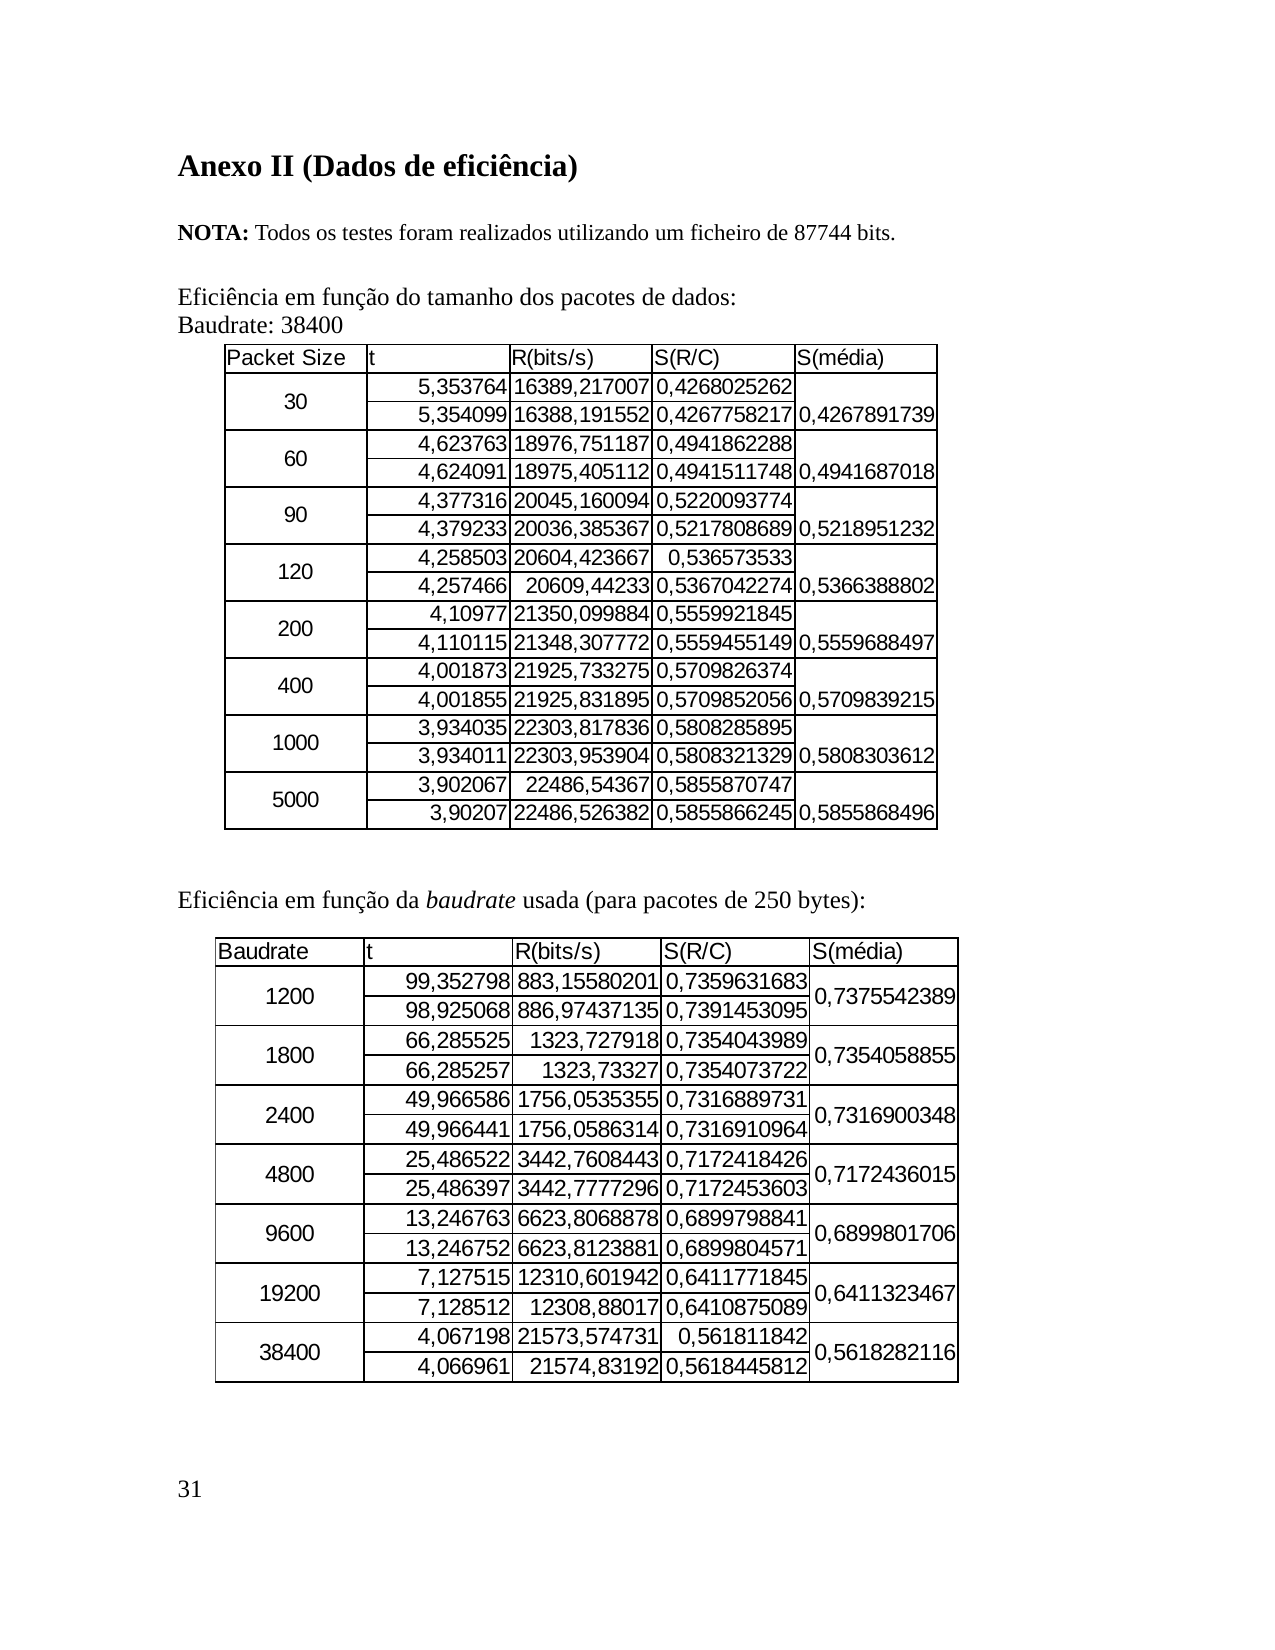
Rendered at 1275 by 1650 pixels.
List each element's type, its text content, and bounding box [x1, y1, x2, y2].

text Anexo II (Dados de eficiência) [177, 148, 1098, 183]
text Baudrate: 38400 [177, 311, 1098, 339]
text Eficiência em função do tamanho dos pacotes de dados: [177, 282, 1098, 311]
text Eficiência em função da baudrate usada (para pacotes de 250 bytes): [177, 886, 1098, 914]
text NOTA: Todos os testes foram realizados utilizando um ficheiro de 87744 bits. [177, 219, 1098, 246]
